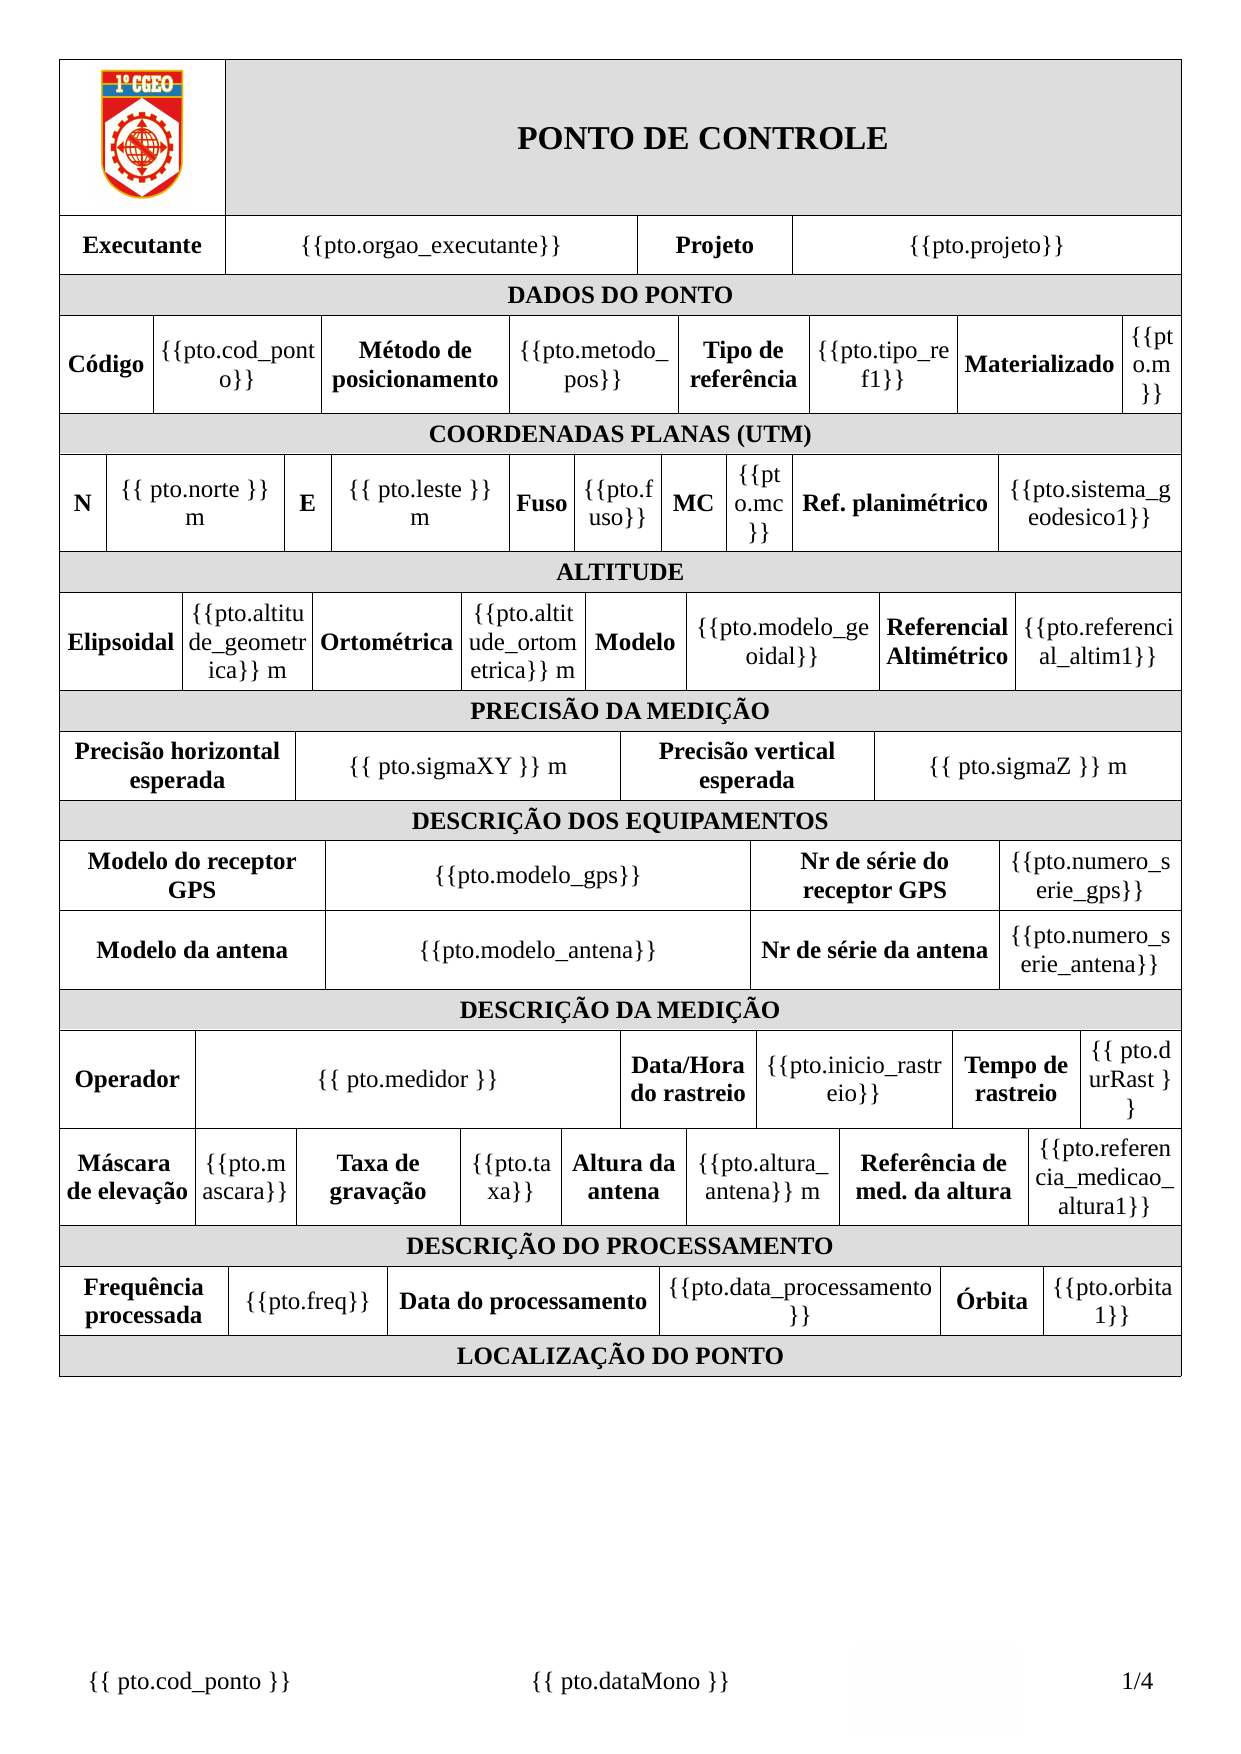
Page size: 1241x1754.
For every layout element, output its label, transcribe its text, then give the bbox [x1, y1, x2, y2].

table_header DESCRIÇÃO DO PROCESSAMENTO [60, 1226, 1181, 1266]
picture [94, 65, 190, 204]
table_header Taxa de gravação [297, 1129, 460, 1225]
table_cell {{pto.altitude_ortometrica}} m [462, 593, 585, 690]
table_cell Nr de série do receptor GPS [751, 841, 999, 909]
table_cell Tempo de rastreio [953, 1031, 1080, 1127]
table_cell {{ pto.sigmaZ }} m [875, 732, 1181, 800]
table_cell {{pto.numero_serie_gps}} [1000, 841, 1181, 909]
table_cell E [285, 455, 331, 551]
table_cell Código [60, 316, 153, 413]
table_cell {{ pto.sigmaXY }} m [296, 732, 620, 800]
table_cell Modelo do receptor GPS [60, 841, 325, 909]
table_cell Ref. planimétrico [793, 455, 998, 551]
table_cell {{pto.mc}} [727, 455, 792, 551]
table_header Referência de med. da altura [840, 1129, 1028, 1225]
table_cell Ortométrica [313, 593, 461, 690]
table_header COORDENADAS PLANAS (UTM) [60, 414, 1181, 453]
table_cell Modelo da antena [60, 911, 325, 989]
table_header {{pto.mascara}} [196, 1129, 296, 1225]
table_header Altura da antena [562, 1129, 686, 1225]
table_cell Fuso [510, 455, 574, 551]
table_header {{pto.taxa}} [461, 1129, 561, 1225]
table_cell Materializado [958, 316, 1122, 413]
table_header DESCRIÇÃO DA MEDIÇÃO [60, 990, 1181, 1029]
table_header {{pto.altura_antena}} m [687, 1129, 839, 1225]
table_cell {{ pto.durRast }} [1081, 1031, 1181, 1127]
table_cell {{pto.modelo_gps}} [326, 841, 750, 909]
table_header Máscara de elevação [60, 1129, 195, 1225]
table_header DESCRIÇÃO DOS EQUIPAMENTOS [60, 801, 1181, 840]
table_cell {{pto.inicio_rastreio}} [757, 1031, 952, 1127]
table_cell {{pto.numero_serie_antena}} [1000, 911, 1181, 989]
table_cell Referencial Altimétrico [880, 593, 1015, 690]
table_cell {{ pto.medidor }} [196, 1031, 620, 1127]
table_header DADOS DO PONTO [60, 275, 1181, 315]
table_cell {{pto.freq}} [229, 1267, 387, 1335]
table_cell {{pto.referencial_altim1}} [1016, 593, 1181, 690]
table_cell Operador [60, 1031, 195, 1127]
table_cell Elipsoidal [60, 593, 182, 690]
table_cell {{pto.fuso}} [575, 455, 661, 551]
table_header {{pto.referencia_medicao_altura1}} [1029, 1129, 1181, 1225]
table_cell {{ pto.norte }} m [107, 455, 284, 551]
table_cell {{pto.modelo_antena}} [326, 911, 750, 989]
table_cell {{pto.m}} [1123, 316, 1181, 413]
table_cell Modelo [586, 593, 686, 690]
table_cell {{pto.altitude_geometrica}} m [183, 593, 312, 690]
table_cell MC [662, 455, 726, 551]
table_cell Frequência processada [60, 1267, 228, 1335]
table_cell Projeto [638, 216, 792, 274]
table_cell {{pto.orgao_executante}} [226, 216, 637, 274]
table_header ALTITUDE [60, 552, 1181, 592]
table_cell Tipo de referência [679, 316, 809, 413]
table_cell {{pto.sistema_geodesico1}} [999, 455, 1181, 551]
table_cell Precisão vertical esperada [621, 732, 874, 800]
table_cell N [60, 455, 106, 551]
table_cell {{pto.data_processamento}} [660, 1267, 940, 1335]
table_cell Data do processamento [388, 1267, 659, 1335]
table_cell {{pto.orbita1}} [1044, 1267, 1181, 1335]
table_header PRECISÃO DA MEDIÇÃO [60, 691, 1181, 731]
table_cell {{pto.tipo_ref1}} [810, 316, 957, 413]
table_cell {{pto.projeto}} [793, 216, 1181, 274]
table_header LOCALIZAÇÃO DO PONTO [60, 1336, 1181, 1376]
picture [853, 1646, 1020, 1737]
table_cell Órbita [941, 1267, 1043, 1335]
table_cell Nr de série da antena [751, 911, 999, 989]
table_cell {{pto.cod_ponto}} [154, 316, 321, 413]
table_cell Executante [60, 216, 225, 274]
table_header [60, 60, 225, 215]
table_cell Método de posicionamento [322, 316, 509, 413]
table_cell Data/Hora do rastreio [621, 1031, 756, 1127]
table_cell Precisão horizontal esperada [60, 732, 295, 800]
table_header PONTO DE CONTROLE [226, 60, 1181, 215]
table_cell {{ pto.leste }} m [332, 455, 509, 551]
table_cell {{pto.modelo_geoidal}} [687, 593, 879, 690]
table_cell {{pto.metodo_pos}} [510, 316, 678, 413]
